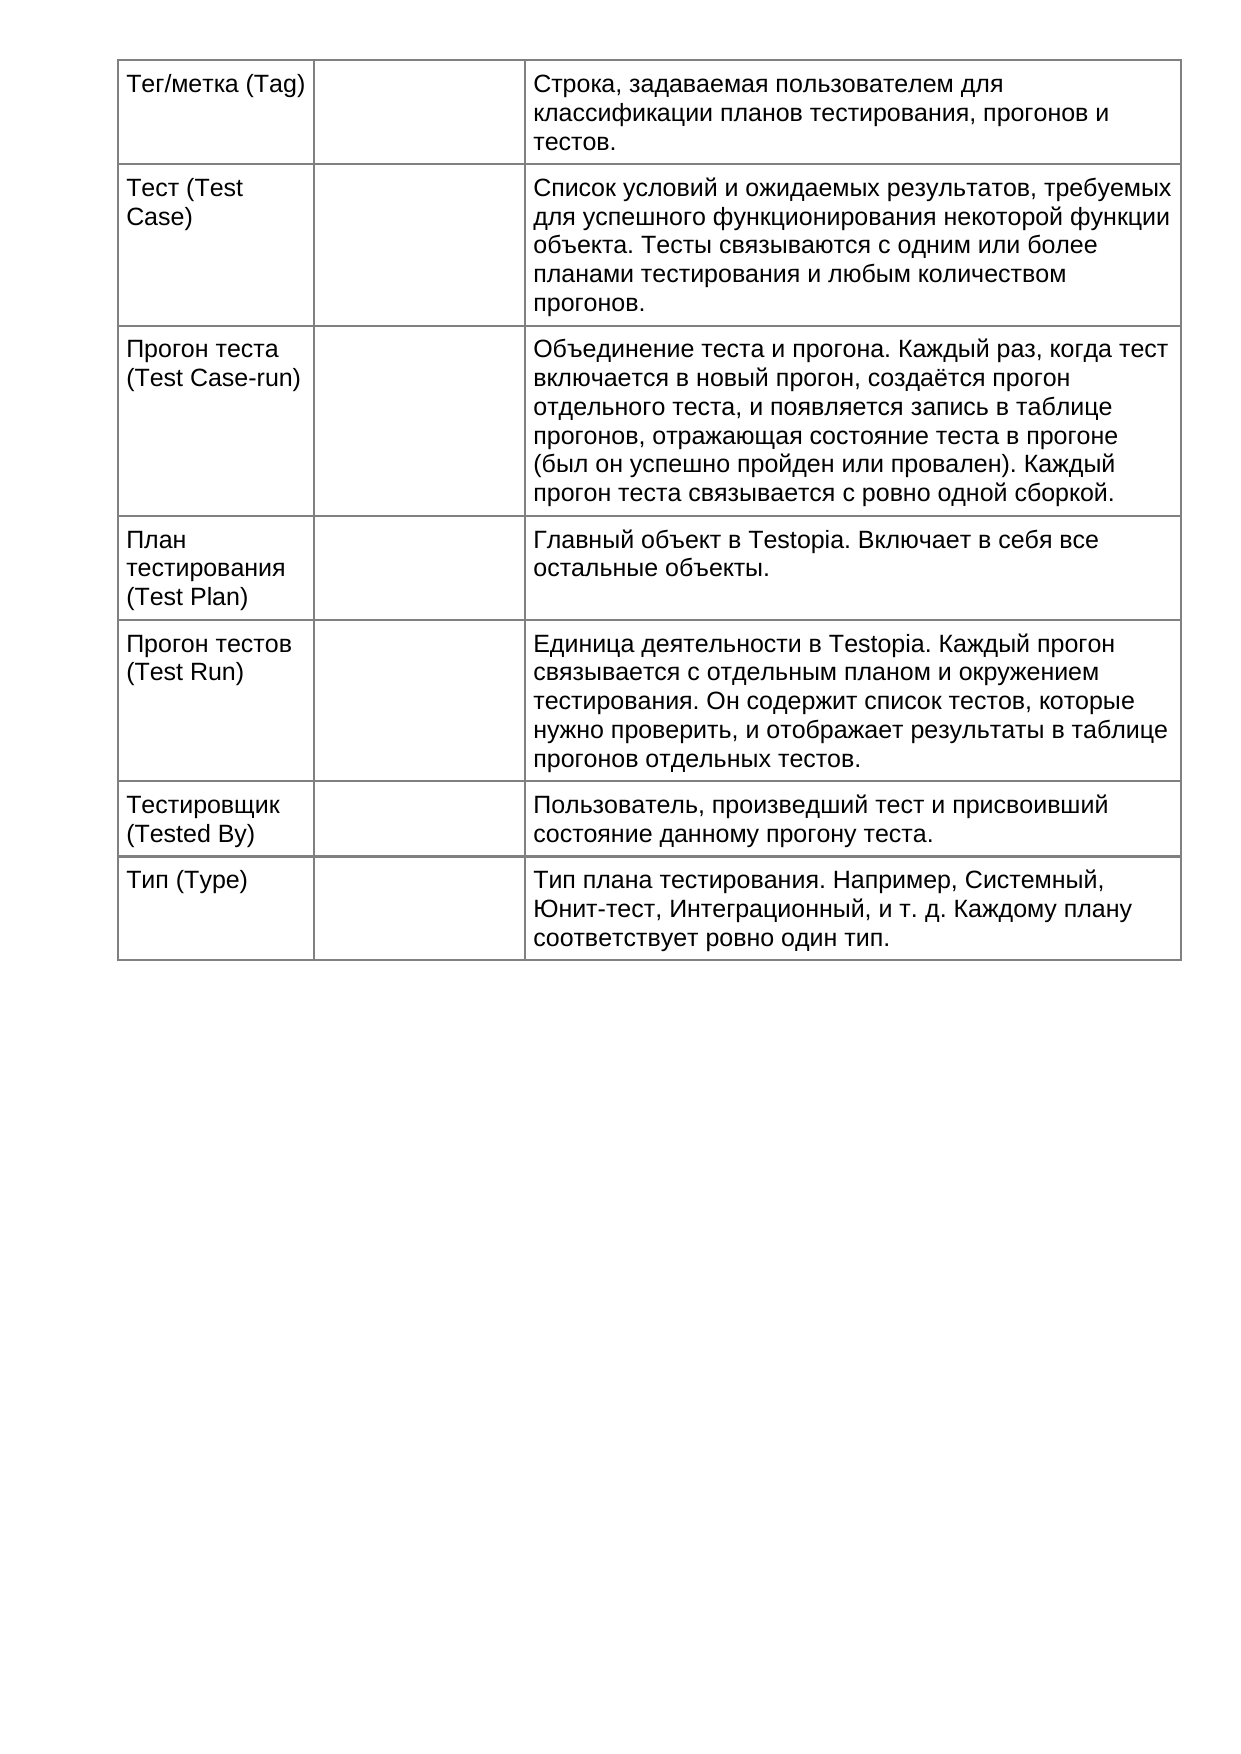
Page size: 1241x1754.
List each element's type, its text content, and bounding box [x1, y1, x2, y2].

table_cell [315, 327, 524, 515]
table_cell Прогон теста (Test Case-run) [119, 327, 313, 515]
table_cell Список условий и ожидаемых результатов, требуемых для успешного функционирования некоторой функции объекта. Тесты связываются с одним или более планами тестирования и любым количеством прогонов. [526, 165, 1180, 324]
table_cell [315, 782, 524, 855]
table_cell Единица деятельности в Testopia. Каждый прогон связывается с отдельным планом и окружением тестирования. Он содержит список тестов, которые нужно проверить, и отображает результаты в таблице прогонов отдельных тестов. [526, 621, 1180, 780]
table_cell [315, 621, 524, 780]
table_cell [315, 61, 524, 163]
table_cell Тип плана тестирования. Например, Системный, Юнит-тест, Интеграционный, и т. д. Каждому плану соответствует ровно один тип. [526, 858, 1180, 959]
table_cell Тег/метка (Tag) [119, 61, 313, 163]
table_cell Главный объект в Testopia. Включает в себя все остальные объекты. [526, 517, 1180, 619]
table_cell [315, 165, 524, 324]
table_cell [315, 517, 524, 619]
table_cell Тестировщик (Tested By) [119, 782, 313, 855]
table_cell Объединение теста и прогона. Каждый раз, когда тест включается в новый прогон, создаётся прогон отдельного теста, и появляется запись в таблице прогонов, отражающая состояние теста в прогоне (был он успешно пройден или провален). Каждый прогон теста связывается с ровно одной сборкой. [526, 327, 1180, 515]
table_cell Пользователь, произведший тест и присвоивший состояние данному прогону теста. [526, 782, 1180, 855]
table_cell Тип (Type) [119, 858, 313, 959]
table_cell Тест (Test Case) [119, 165, 313, 324]
table_cell [315, 858, 524, 959]
table_cell Строка, задаваемая пользователем для классификации планов тестирования, прогонов и тестов. [526, 61, 1180, 163]
table_cell План тестирования (Test Plan) [119, 517, 313, 619]
table_cell Прогон тестов (Test Run) [119, 621, 313, 780]
